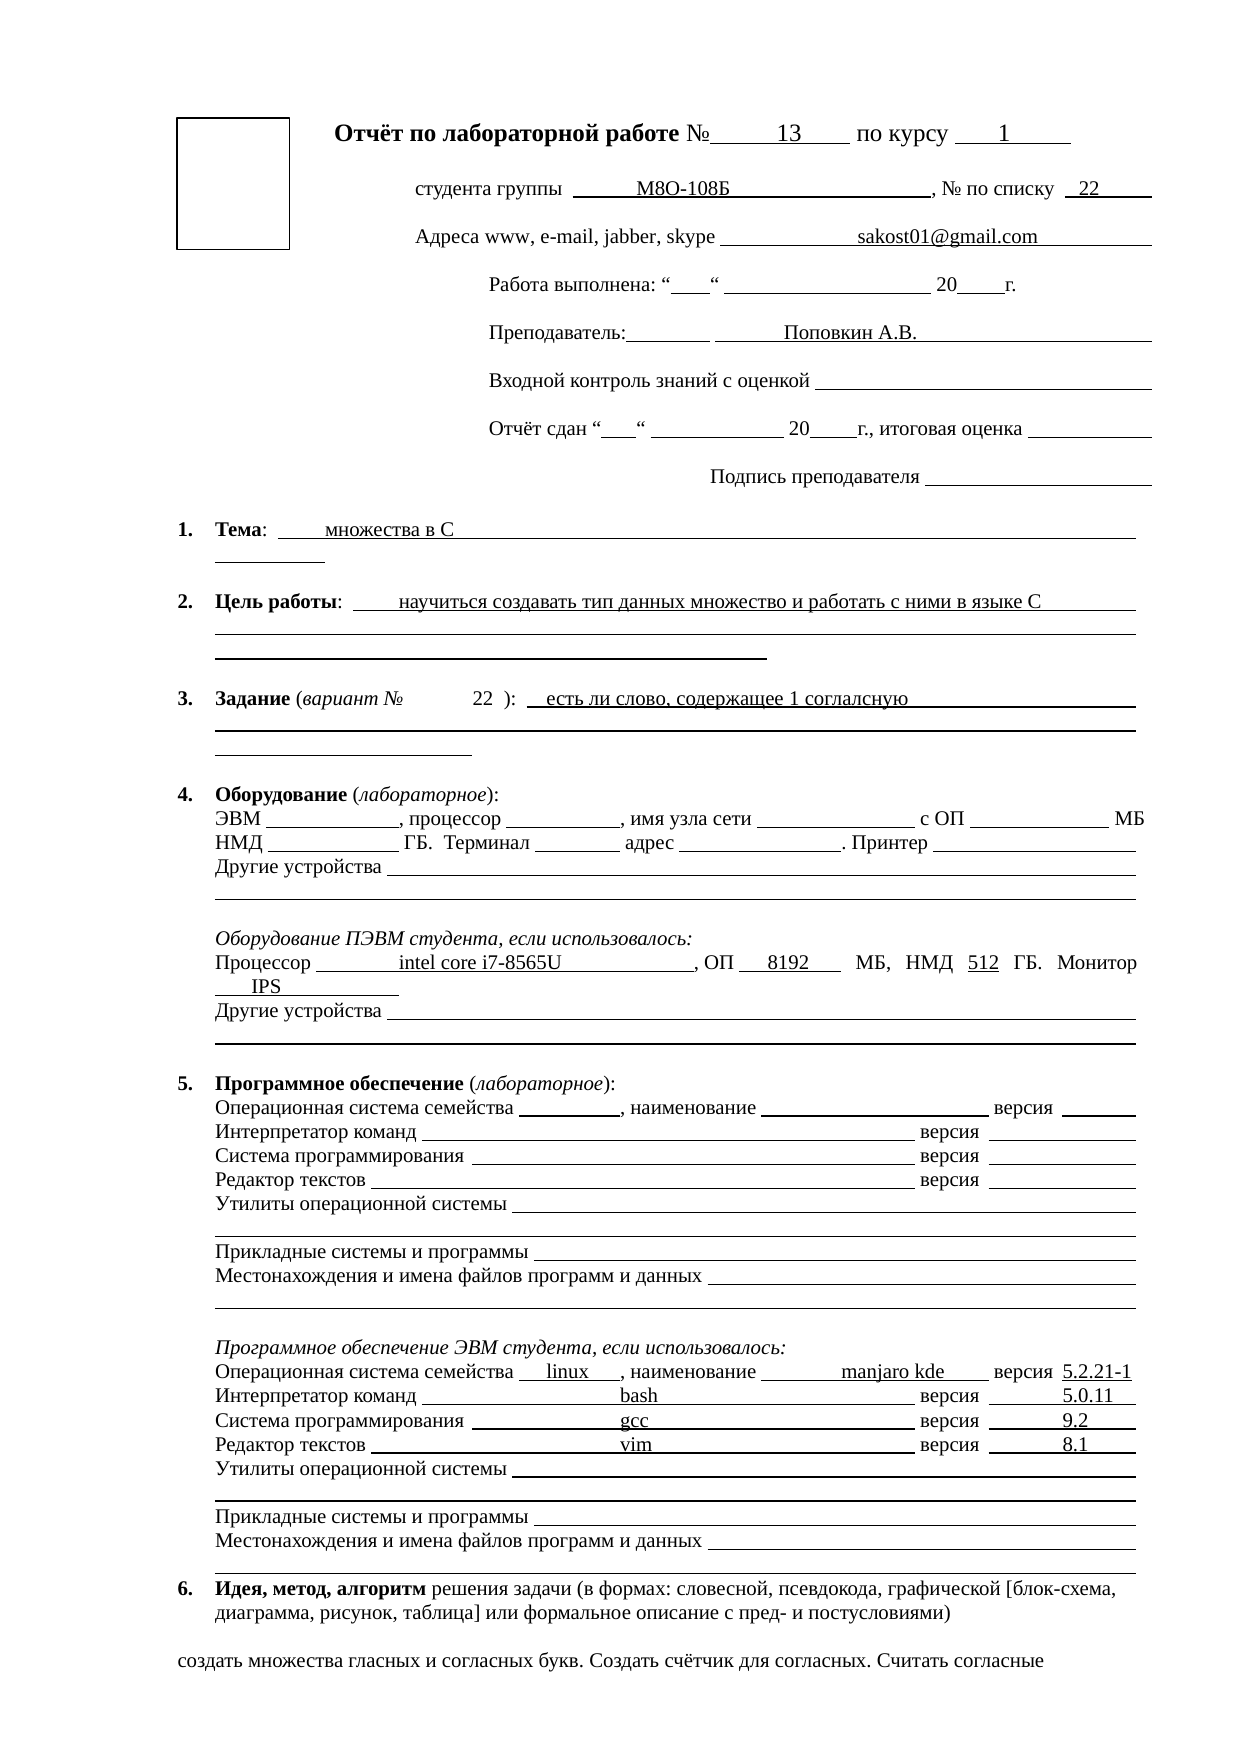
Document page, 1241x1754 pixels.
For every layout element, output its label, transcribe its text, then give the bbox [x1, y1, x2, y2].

text НМД ГБ. Терминал адрес . Принтер [215, 830, 1152, 854]
text Местонахождения и имена файлов программ и данных [215, 1263, 1152, 1311]
text Интерпретатор команд bash версия 5.0.11 [215, 1383, 1152, 1407]
text Система программирования версия [215, 1143, 1152, 1167]
text Операционная система семейства , наименование версия [215, 1095, 1152, 1119]
list Цель работы: научиться создавать тип данных множество и работать с ними в языке С [177, 589, 1152, 662]
text Утилиты операционной системы [215, 1191, 1152, 1239]
text Интерпретатор команд версия [215, 1119, 1152, 1143]
text Прикладные системы и программы [215, 1504, 1152, 1528]
text Операционная система семейства linux , наименование manjaro kde версия 5.2.21-1 [215, 1359, 1152, 1383]
text Программное обеспечение ЭВМ студента, если использовалось: [215, 1335, 1152, 1359]
text Местонахождения и имена файлов программ и данных [215, 1528, 1152, 1576]
text Система программирования gcc версия 9.2 [215, 1407, 1152, 1432]
text Редактор текстов vim версия 8.1 [215, 1432, 1152, 1456]
text Другие устройства [215, 854, 1152, 902]
text Другие устройства [215, 998, 1152, 1047]
text Редактор текстов версия [215, 1167, 1152, 1191]
list Тема: множества в С [177, 517, 1152, 565]
text Оборудование ПЭВМ студента, если использовалось: [215, 926, 1152, 950]
text Утилиты операционной системы [215, 1456, 1152, 1504]
table_header [166, 118, 334, 488]
text Процессор intel core i7-8565U , ОП 8192 МБ, НМД 512 ГБ. Монитор IPS [215, 950, 1152, 998]
list Задание (вариант № 22 ): есть ли слово, содержащее 1 соглалсную [177, 686, 1152, 758]
list Идея, метод, алгоритм решения задачи (в формах: словесной, псевдокода, графической [блок-схема, диаграмма, рисунок, таблица] или формальное описание с пред- и постусловиями) [177, 1576, 1152, 1624]
text создать множества гласных и согласных букв. Создать счётчик для согласных. Считать согласные [177, 1648, 1152, 1672]
list Оборудование (лабораторное): [177, 782, 1152, 806]
list Программное обеспечение (лабораторное): [177, 1071, 1152, 1095]
table_header Отчёт по лабораторной работе № 13 по курсу 1 ­ студента группы М8О-108Б , № по списку 22 Адреса www, e-mail, jabber, skype sakost01@gmail.com Работа выполнена: “ “ 20 г. Преподаватель: Поповкин А.В. Входной контроль знаний с оценкой Отчёт сдан “ “ 20 г., итоговая оценка Подпись преподавателя [334, 118, 1152, 488]
text ЭВМ , процессор , имя узла сети с ОП МБ [215, 806, 1152, 830]
text Прикладные системы и программы [215, 1239, 1152, 1263]
